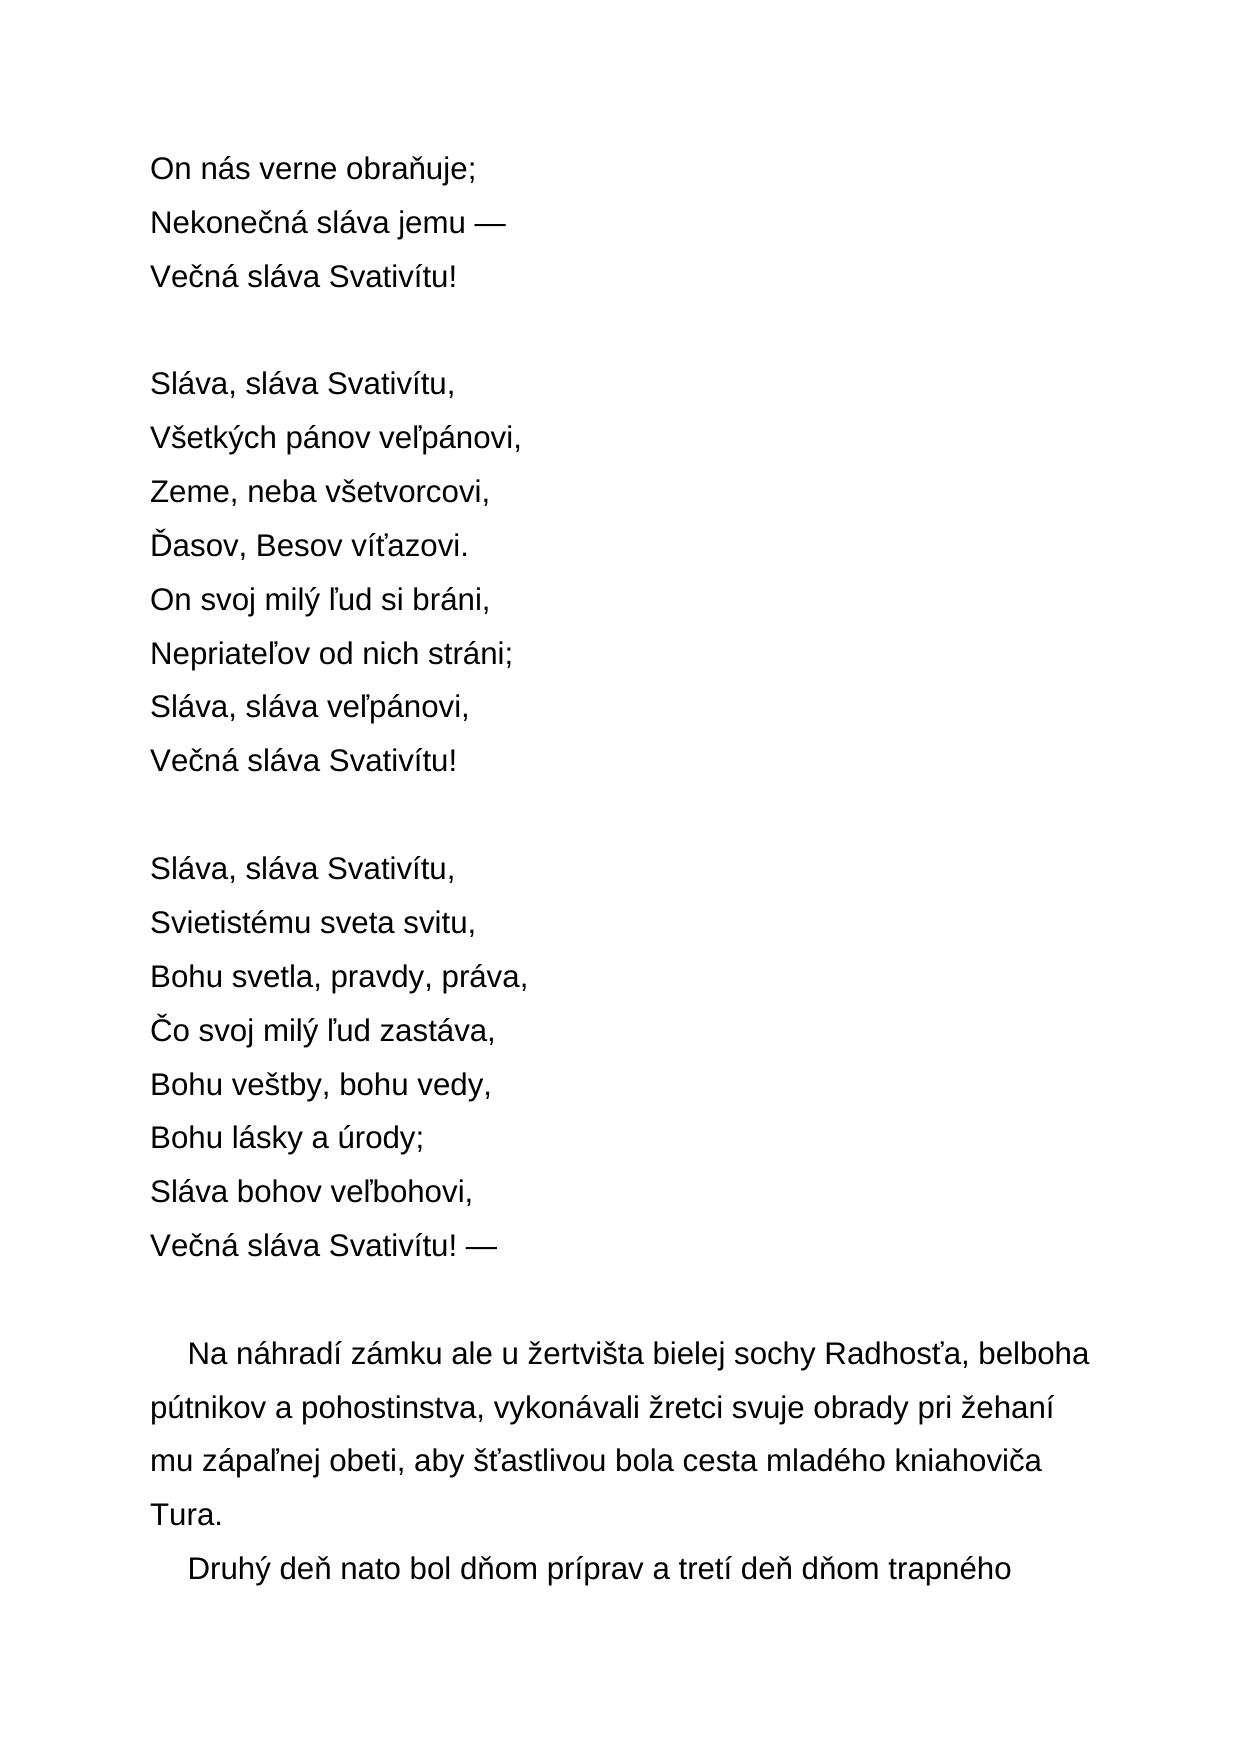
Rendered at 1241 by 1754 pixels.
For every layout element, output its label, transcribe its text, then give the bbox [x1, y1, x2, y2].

text Večná sláva Svativítu! [150, 742, 1091, 778]
text Na náhradí zámku ale u žertvišta bielej sochy Radhosťa, belboha pútnikov a pohostinstva, vykoná­vali žretci svuje obrady pri žehaní mu zápaľnej obeti, aby šťastlivou bola cesta mladého kniahoviča Tura. [150, 1335, 1091, 1532]
text Druhý deň nato bol dňom príprav a tretí deň dňom trapného [150, 1550, 1091, 1586]
text Večná sláva Svativítu! — [150, 1227, 1091, 1263]
text Všetkých pánov veľpánovi, [150, 419, 1091, 455]
text Sláva, sláva veľpánovi, [150, 688, 1091, 724]
text Nekonečná sláva jemu — [150, 204, 1091, 240]
text Sláva bohov veľbohovi, [150, 1173, 1091, 1209]
text Bohu lásky a úrody; [150, 1119, 1091, 1155]
text Večná sláva Svativítu! [150, 258, 1091, 294]
text Sláva, sláva Svativítu, [150, 365, 1091, 401]
text Bohu svetla, pravdy, práva, [150, 958, 1091, 994]
text Svietistému sveta svitu, [150, 904, 1091, 940]
text Sláva, sláva Svativítu, [150, 850, 1091, 886]
text On svoj milý ľud si bráni, [150, 581, 1091, 617]
text On nás verne obraňuje; [150, 150, 1091, 186]
text Čo svoj milý ľud zastáva, [150, 1012, 1091, 1048]
text Bohu veštby, bohu vedy, [150, 1066, 1091, 1101]
text Nepriateľov od nich stráni; [150, 635, 1091, 671]
text Ďasov, Besov víťazovi. [150, 527, 1091, 563]
text Zeme, neba všetvorcovi, [150, 473, 1091, 509]
